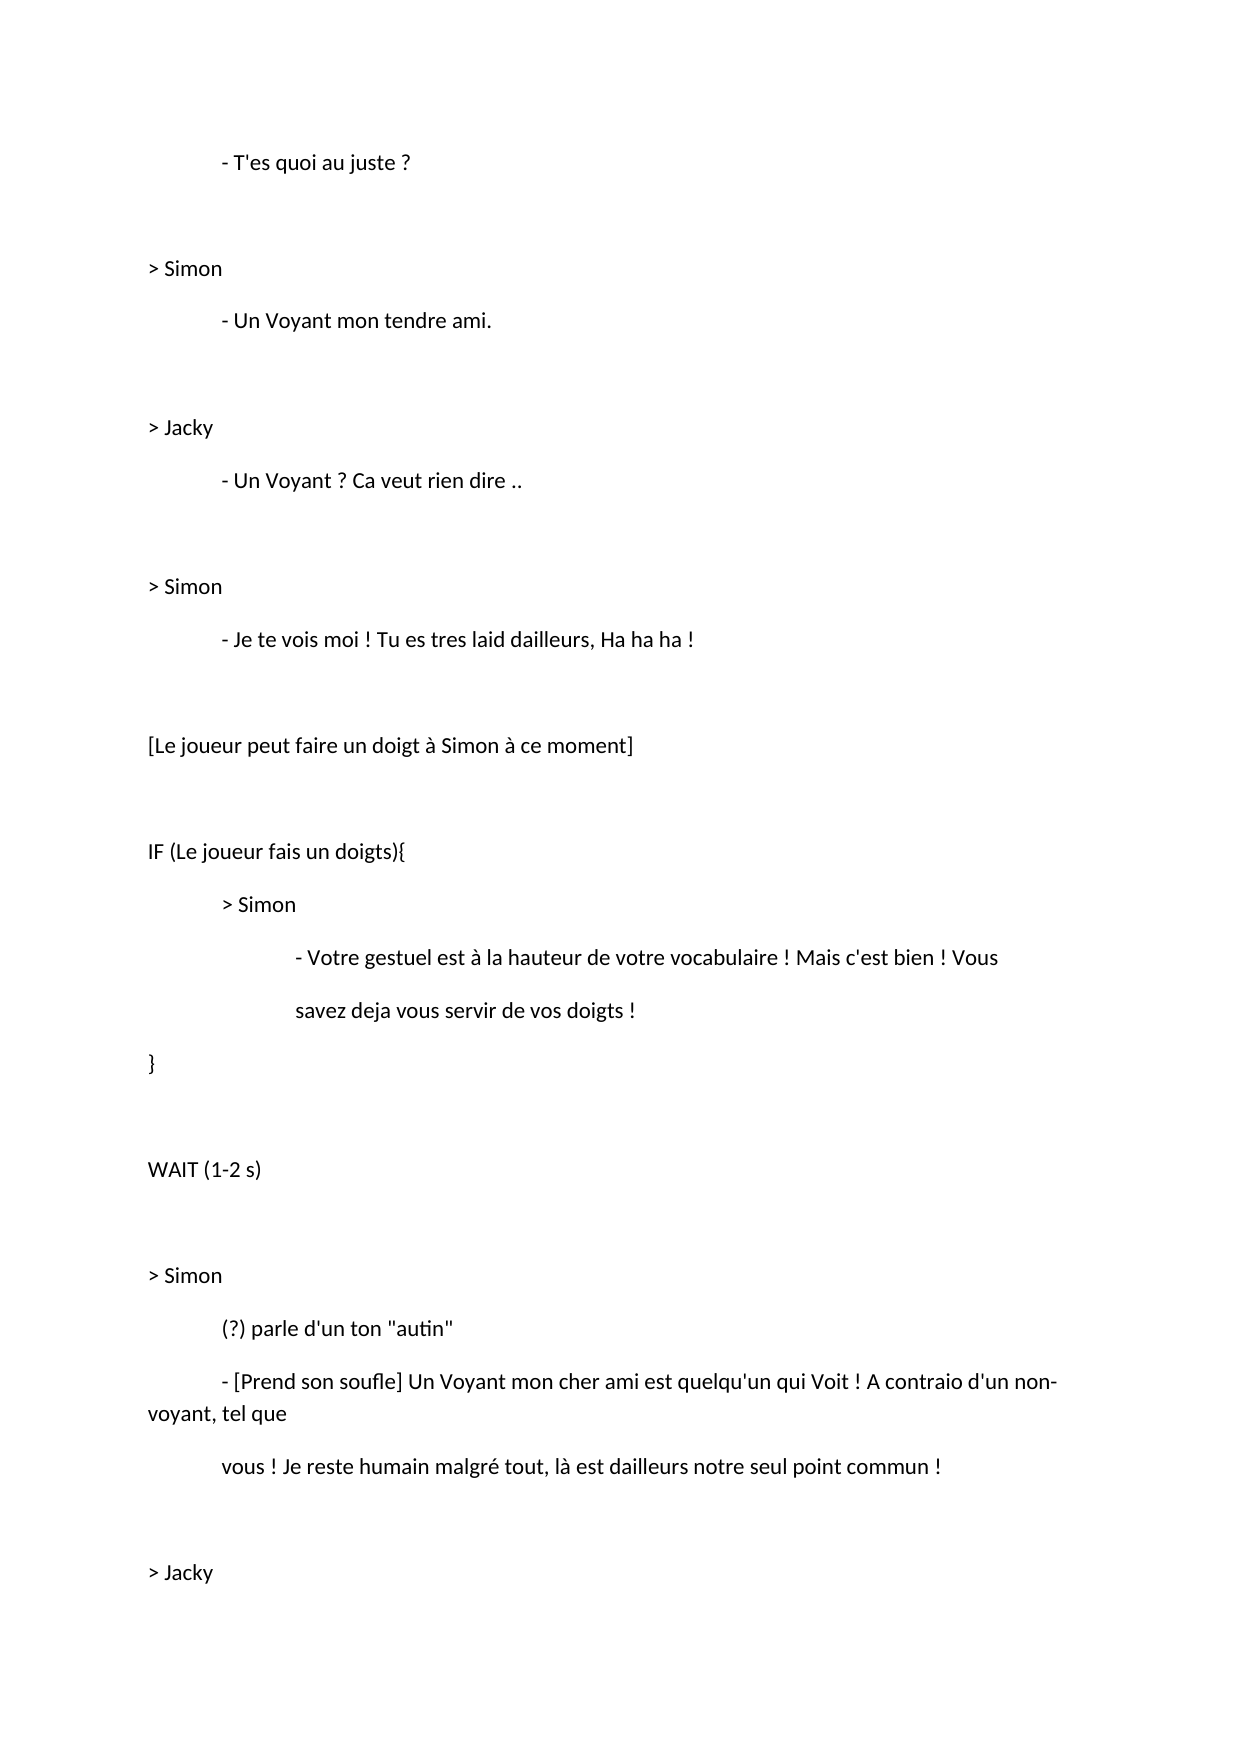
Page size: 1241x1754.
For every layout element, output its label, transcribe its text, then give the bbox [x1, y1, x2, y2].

text vous ! Je reste humain malgré tout, là est dailleurs notre seul point commun ! [148, 1452, 1093, 1480]
text (?) parle d'un ton "autin" [148, 1314, 1093, 1342]
text - Un Voyant ? Ca veut rien dire .. [148, 466, 1093, 494]
text - [Prend son soufle] Un Voyant mon cher ami est quelqu'un qui Voit ! A contraio d'un non-voyant, tel que [148, 1367, 1093, 1427]
text > Jacky [148, 1558, 1093, 1586]
text savez deja vous servir de vos doigts ! [148, 996, 1093, 1024]
text - Un Voyant mon tendre ami. [148, 307, 1093, 335]
text - Je te vois moi ! Tu es tres laid dailleurs, Ha ha ha ! [148, 625, 1093, 653]
text } [148, 1049, 1093, 1077]
text IF (Le joueur fais un doigts){ [148, 837, 1093, 865]
text WAIT (1-2 s) [148, 1155, 1093, 1183]
text > Simon [148, 254, 1093, 282]
text - Votre gestuel est à la hauteur de votre vocabulaire ! Mais c'est bien ! Vous [148, 943, 1093, 971]
text > Simon [148, 1261, 1093, 1289]
text > Simon [148, 572, 1093, 600]
text > Jacky [148, 413, 1093, 441]
text - T'es quoi au juste ? [148, 148, 1093, 176]
text > Simon [148, 890, 1093, 918]
text [Le joueur peut faire un doigt à Simon à ce moment] [148, 731, 1093, 759]
